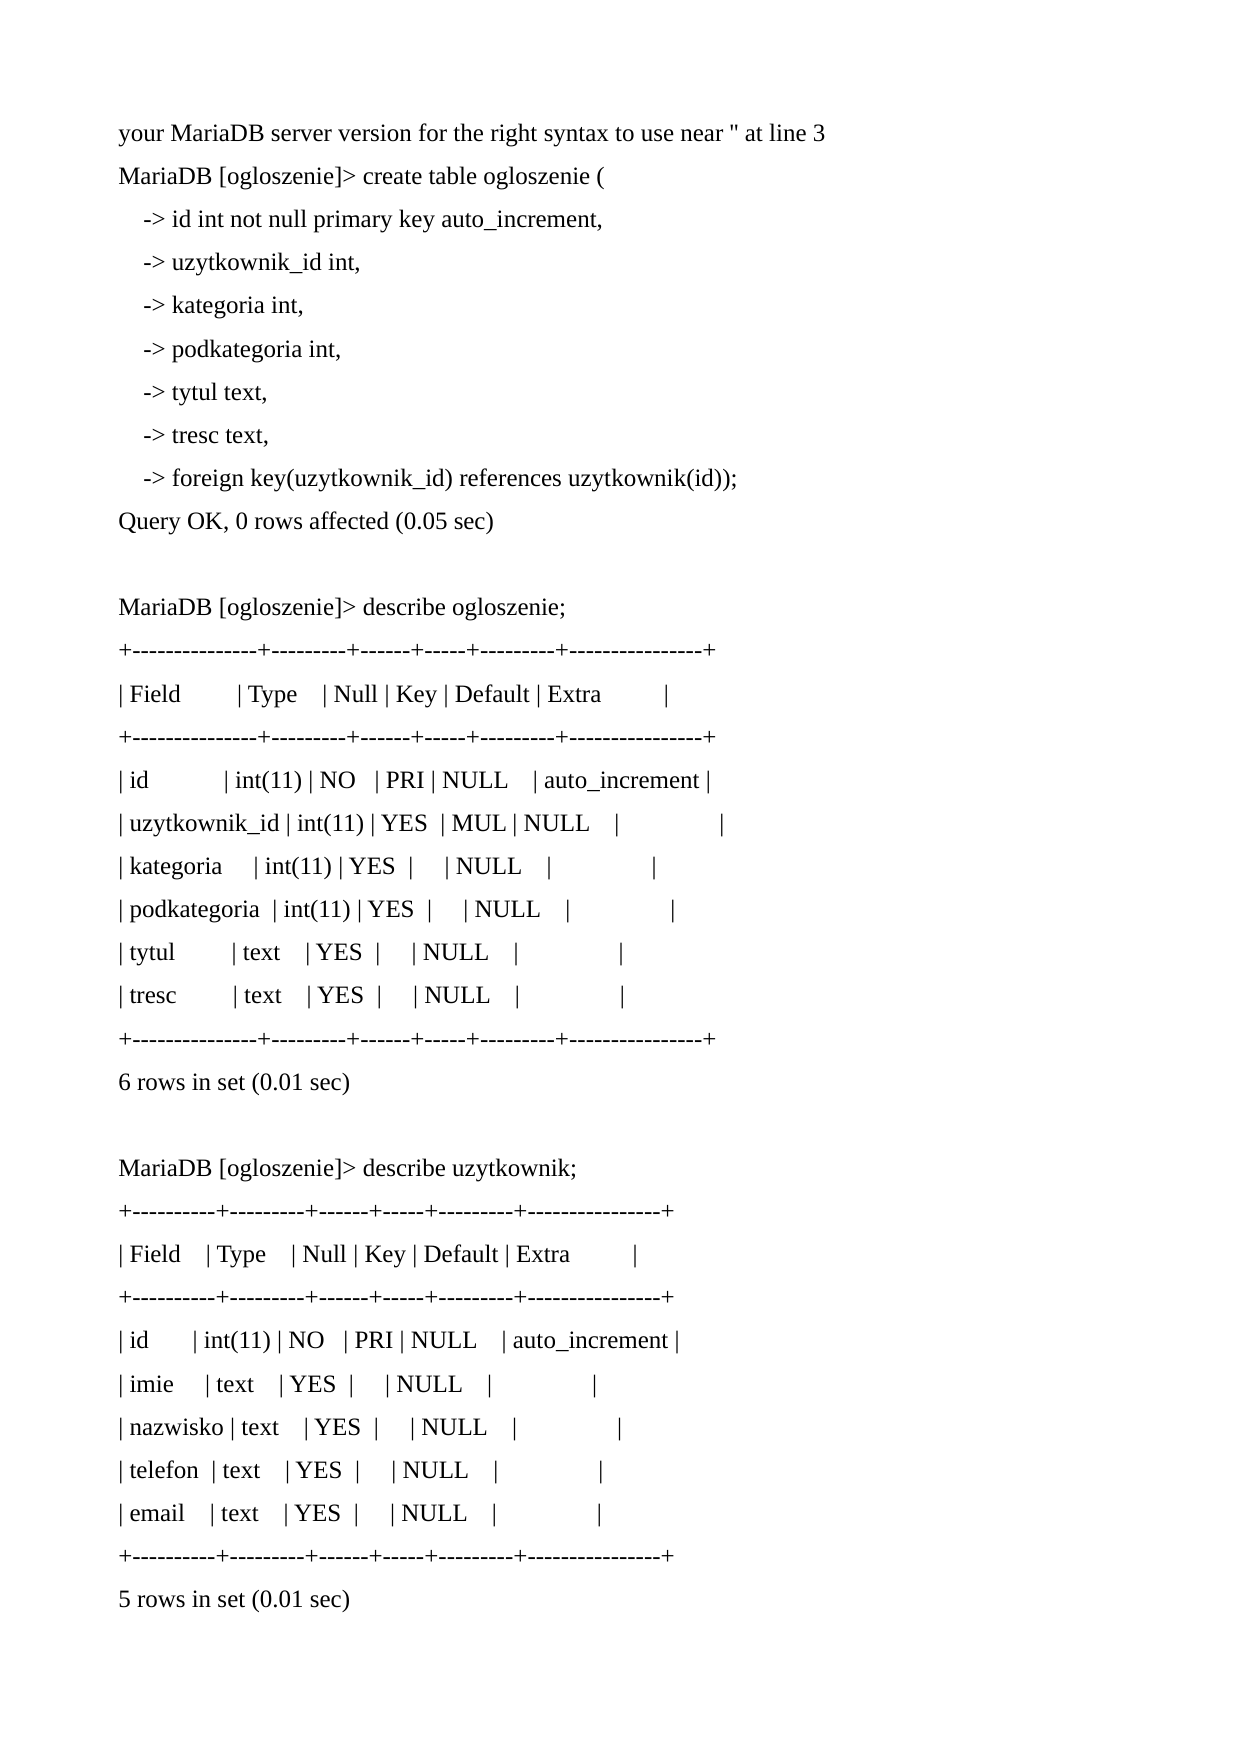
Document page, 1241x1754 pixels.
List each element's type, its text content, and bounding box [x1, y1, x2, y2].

text -> foreign key(uzytkownik_id) references uzytkownik(id)); [118, 463, 1122, 492]
text | kategoria | int(11) | YES | | NULL | | [118, 851, 1122, 880]
text +---------------+---------+------+-----+---------+----------------+ [118, 636, 1122, 664]
text MariaDB [ogloszenie]> create table ogloszenie ( [118, 161, 1122, 190]
text MariaDB [ogloszenie]> describe uzytkownik; [118, 1153, 1122, 1182]
text | tresc | text | YES | | NULL | | [118, 981, 1122, 1009]
text | id | int(11) | NO | PRI | NULL | auto_increment | [118, 1326, 1122, 1354]
text -> kategoria int, [118, 291, 1122, 319]
text Query OK, 0 rows affected (0.05 sec) [118, 506, 1122, 535]
text | tytul | text | YES | | NULL | | [118, 937, 1122, 966]
text -> id int not null primary key auto_increment, [118, 204, 1122, 233]
text | imie | text | YES | | NULL | | [118, 1369, 1122, 1397]
text | uzytkownik_id | int(11) | YES | MUL | NULL | | [118, 808, 1122, 837]
text MariaDB [ogloszenie]> describe ogloszenie; [118, 592, 1122, 621]
text -> tytul text, [118, 377, 1122, 406]
text | podkategoria | int(11) | YES | | NULL | | [118, 894, 1122, 923]
text | email | text | YES | | NULL | | [118, 1498, 1122, 1527]
text -> uzytkownik_id int, [118, 247, 1122, 276]
text | id | int(11) | NO | PRI | NULL | auto_increment | [118, 765, 1122, 794]
text +---------------+---------+------+-----+---------+----------------+ [118, 1024, 1122, 1052]
text 6 rows in set (0.01 sec) [118, 1067, 1122, 1096]
text +---------------+---------+------+-----+---------+----------------+ [118, 722, 1122, 751]
text -> tresc text, [118, 420, 1122, 449]
text +----------+---------+------+-----+---------+----------------+ [118, 1196, 1122, 1225]
text | telefon | text | YES | | NULL | | [118, 1455, 1122, 1484]
text 5 rows in set (0.01 sec) [118, 1584, 1122, 1613]
text +----------+---------+------+-----+---------+----------------+ [118, 1541, 1122, 1570]
text | nazwisko | text | YES | | NULL | | [118, 1412, 1122, 1441]
text | Field | Type | Null | Key | Default | Extra | [118, 679, 1122, 707]
text -> podkategoria int, [118, 334, 1122, 362]
text +----------+---------+------+-----+---------+----------------+ [118, 1282, 1122, 1311]
text your MariaDB server version for the right syntax to use near '' at line 3 [118, 118, 1122, 147]
text | Field | Type | Null | Key | Default | Extra | [118, 1239, 1122, 1268]
